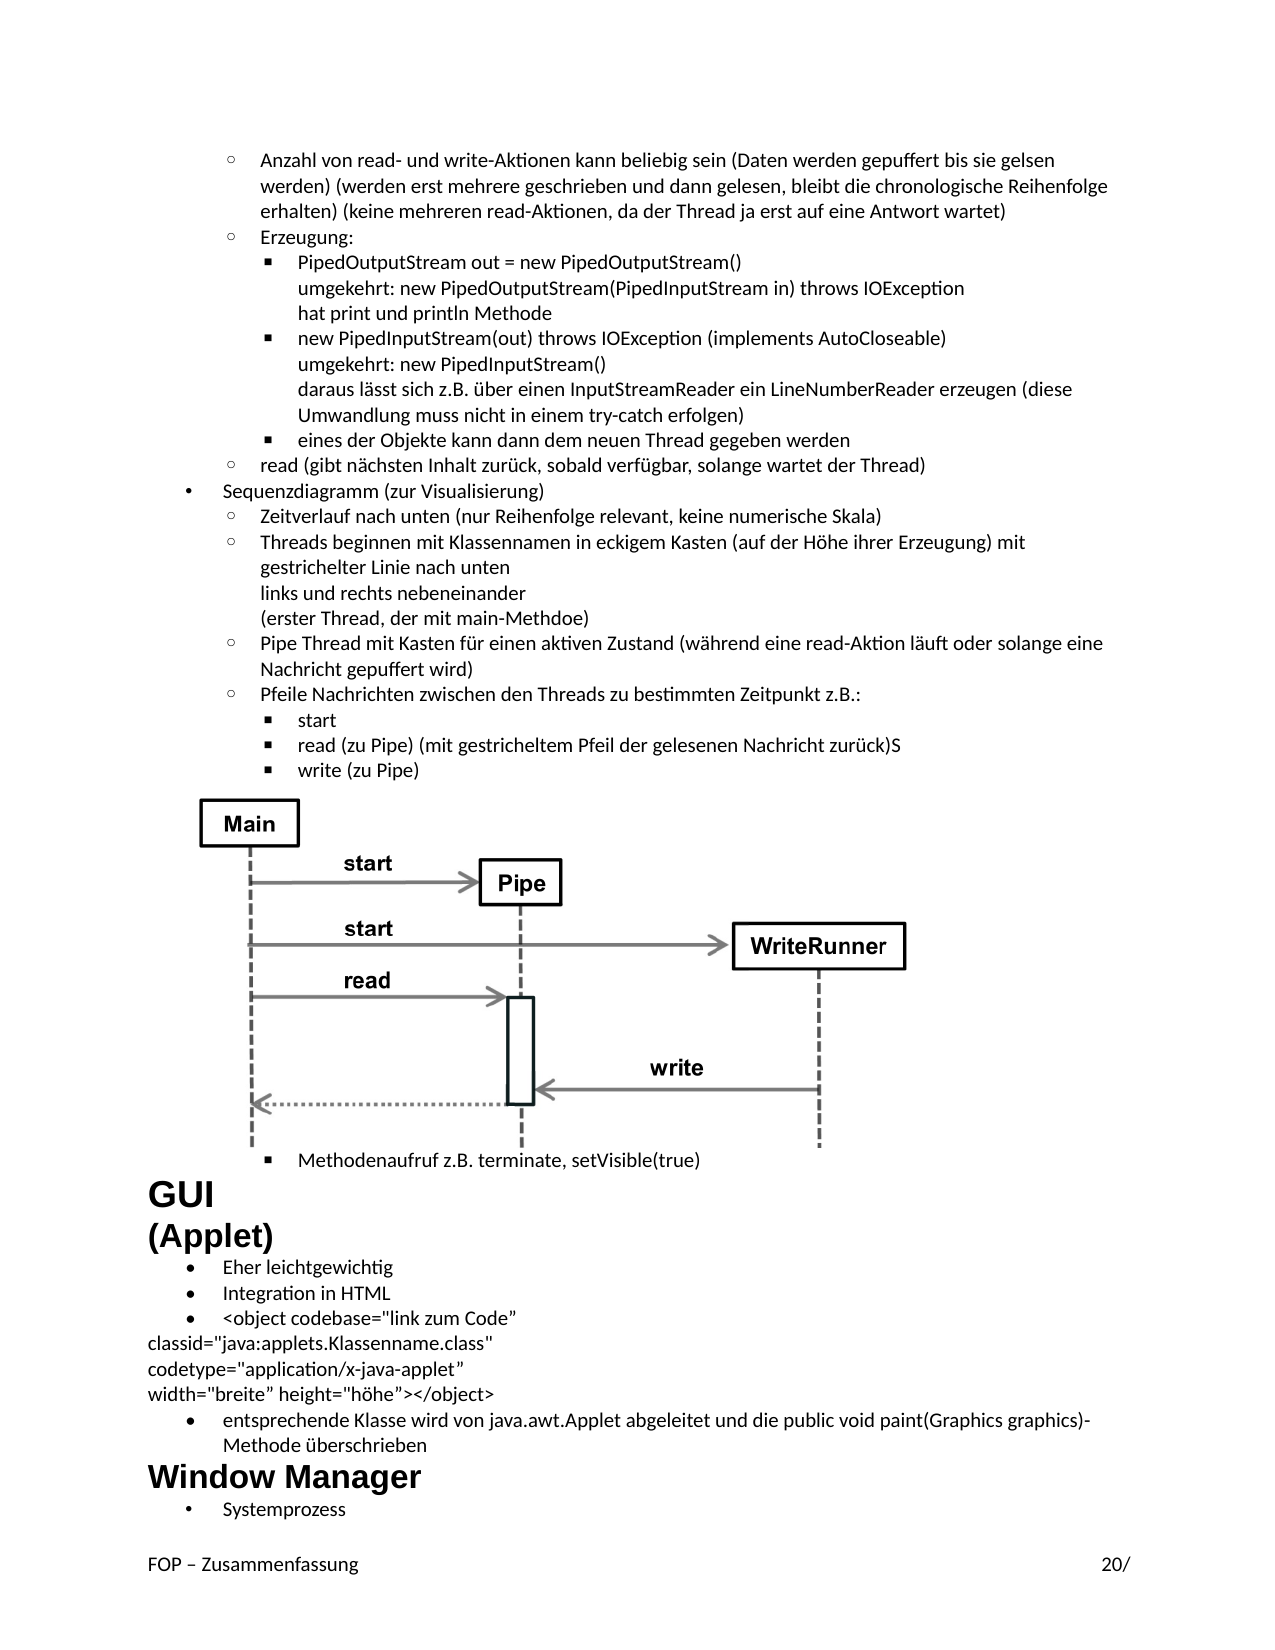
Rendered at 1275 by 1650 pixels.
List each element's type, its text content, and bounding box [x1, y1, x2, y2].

list Pipe Thread mit Kasten für einen aktiven Zustand (während eine read-Aktion läuft oder solange eine Nachricht gepuffert wird) [223, 631, 1127, 681]
list Anzahl von read- und write-Aktionen kann beliebig sein (Daten werden gepuffert bis sie gelsen werden) (werden erst mehrere geschrieben und dann gelesen, bleibt die chronologische Reihenfolge erhalten) (keine mehreren read-Aktionen, da der Thread ja erst auf eine Antwort wartet) [223, 148, 1127, 224]
subtitle GUI [148, 1173, 1127, 1216]
list eines der Objekte kann dann dem neuen Thread gegeben werden [260, 427, 1127, 453]
list Sequenzdiagramm (zur Visualisierung) [185, 478, 1127, 503]
list read (gibt nächsten Inhalt zurück, sobald verfügbar, solange wartet der Thread) [223, 453, 1127, 478]
list new PipedInputStream(out) throws IOException (implements AutoCloseable) umgekehrt: new PipedInputStream() daraus lässt sich z.B. über einen InputStreamReader ein LineNumberReader erzeugen (diese Umwandlung muss nicht in einem try-catch erfolgen) [260, 326, 1127, 427]
list read (zu Pipe) (mit gestricheltem Pfeil der gelesenen Nachricht zurück)S [260, 732, 1127, 758]
text codetype="application/x-java-applet” [148, 1356, 1127, 1381]
list <object codebase="link zum Code” [185, 1305, 1127, 1331]
list Integration in HTML [185, 1280, 1127, 1305]
list Systemprozess [185, 1496, 1127, 1521]
list Threads beginnen mit Klassennamen in eckigem Kasten (auf der Höhe ihrer Erzeugung) mit gestrichelter Linie nach unten links und rechts nebeneinander (erster Thread, der mit main-Methdoe) [223, 529, 1127, 631]
list entsprechende Klasse wird von java.awt.Applet abgeleitet und die public void paint(Graphics graphics)-Methode überschrieben [185, 1407, 1127, 1458]
list PipedOutputStream out = new PipedOutputStream() umgekehrt: new PipedOutputStream(PipedInputStream in) throws IOException hat print und println Methode [260, 249, 1127, 326]
list Methodenaufruf z.B. terminate, setVisible(true) [260, 783, 1127, 1173]
picture [189, 793, 915, 1148]
list Pfeile Nachrichten zwischen den Threads zu bestimmten Zeitpunkt z.B.: [223, 681, 1127, 707]
text width="breite” height="höhe”></object> [148, 1381, 1127, 1407]
list Erzeugung: [223, 224, 1127, 249]
subtitle Window Manager [148, 1458, 1127, 1496]
list write (zu Pipe) [260, 758, 1127, 783]
subtitle (Applet) [148, 1216, 1127, 1254]
text classid="java:applets.Klassenname.class" [148, 1331, 1127, 1356]
list start [260, 707, 1127, 732]
list Zeitverlauf nach unten (nur Reihenfolge relevant, keine numerische Skala) [223, 503, 1127, 529]
list Eher leichtgewichtig [185, 1254, 1127, 1280]
